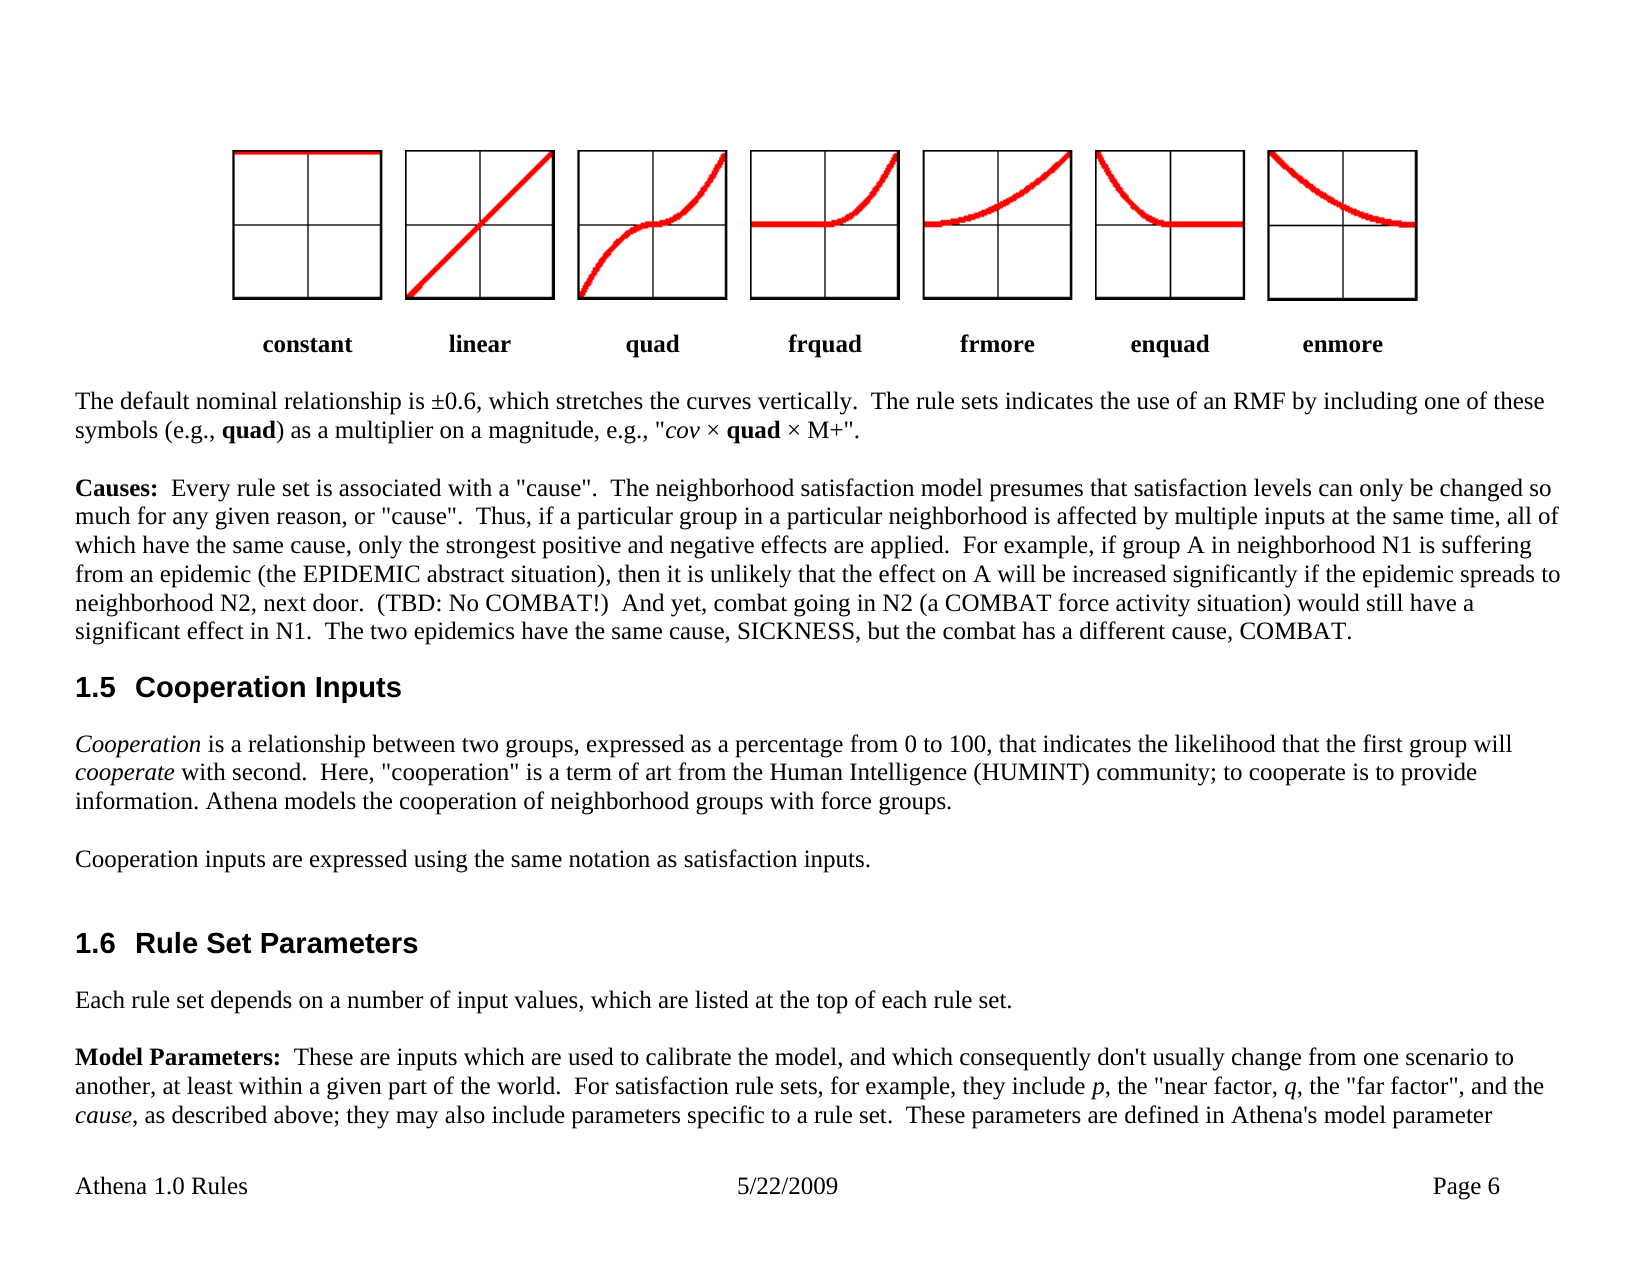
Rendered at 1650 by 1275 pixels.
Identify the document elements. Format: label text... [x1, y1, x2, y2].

picture [1267, 150, 1418, 301]
table_cell frmore [911, 329, 1084, 358]
table_cell [221, 150, 394, 329]
picture [232, 150, 383, 300]
text Each rule set depends on a number of input values, which are listed at the top of each rule set. [75, 985, 1575, 1013]
picture [922, 150, 1073, 300]
table_cell linear [394, 329, 566, 358]
table_cell frquad [739, 329, 911, 358]
table_cell enmore [1256, 329, 1429, 358]
text Cooperation inputs are expressed using the same notation as satisfaction inputs. [75, 844, 1575, 872]
text The default nominal relationship is ±0.6, which stretches the curves vertically. The rule sets indicates the use of an RMF by including one of these symbols (e.g., quad) as a multiplier on a magnitude, e.g., "cov × quad × M+". [75, 386, 1575, 444]
text Cooperation is a relationship between two groups, expressed as a percentage from 0 to 100, that indicates the likelihood that the first group will cooperate with second. Here, "cooperation" is a term of art from the Human Intelligence (HUMINT) community; to cooperate is to provide information. Athena models the cooperation of neighborhood groups with force groups. [75, 729, 1575, 815]
picture [1095, 150, 1246, 300]
table_cell [394, 150, 566, 329]
picture [577, 150, 728, 300]
table_cell [1256, 150, 1429, 329]
picture [750, 150, 900, 300]
table_cell [1084, 150, 1256, 329]
table_cell [739, 150, 911, 329]
table_cell constant [221, 329, 394, 358]
table_cell quad [566, 329, 739, 358]
table_cell [911, 150, 1084, 329]
text Causes: Every rule set is associated with a "cause". The neighborhood satisfaction model presumes that satisfaction levels can only be changed so much for any given reason, or "cause". Thus, if a particular group in a particular neighborhood is affected by multiple inputs at the same time, all of which have the same cause, only the strongest positive and negative effects are applied. For example, if group A in neighborhood N1 is suffering from an epidemic (the EPIDEMIC abstract situation), then it is unlikely that the effect on A will be increased significantly if the epidemic spreads to neighborhood N2, next door. (TBD: No COMBAT!) And yet, combat going in N2 (a COMBAT force activity situation) would still have a significant effect in N1. The two epidemics have the same cause, SICKNESS, but the combat has a different cause, COMBAT. [75, 473, 1575, 645]
table_cell [566, 150, 739, 329]
subtitle Rule Set Parameters [75, 926, 1575, 960]
text Model Parameters: These are inputs which are used to calibrate the model, and which consequently don't usually change from one scenario to another, at least within a given part of the world. For satisfaction rule sets, for example, they include p, the "near factor, q, the "far factor", and the cause, as described above; they may also include parameters specific to a rule set. These parameters are defined in Athena's model parameter [75, 1042, 1575, 1128]
table_cell enquad [1084, 329, 1256, 358]
subtitle Cooperation Inputs [75, 670, 1575, 704]
picture [405, 150, 555, 300]
